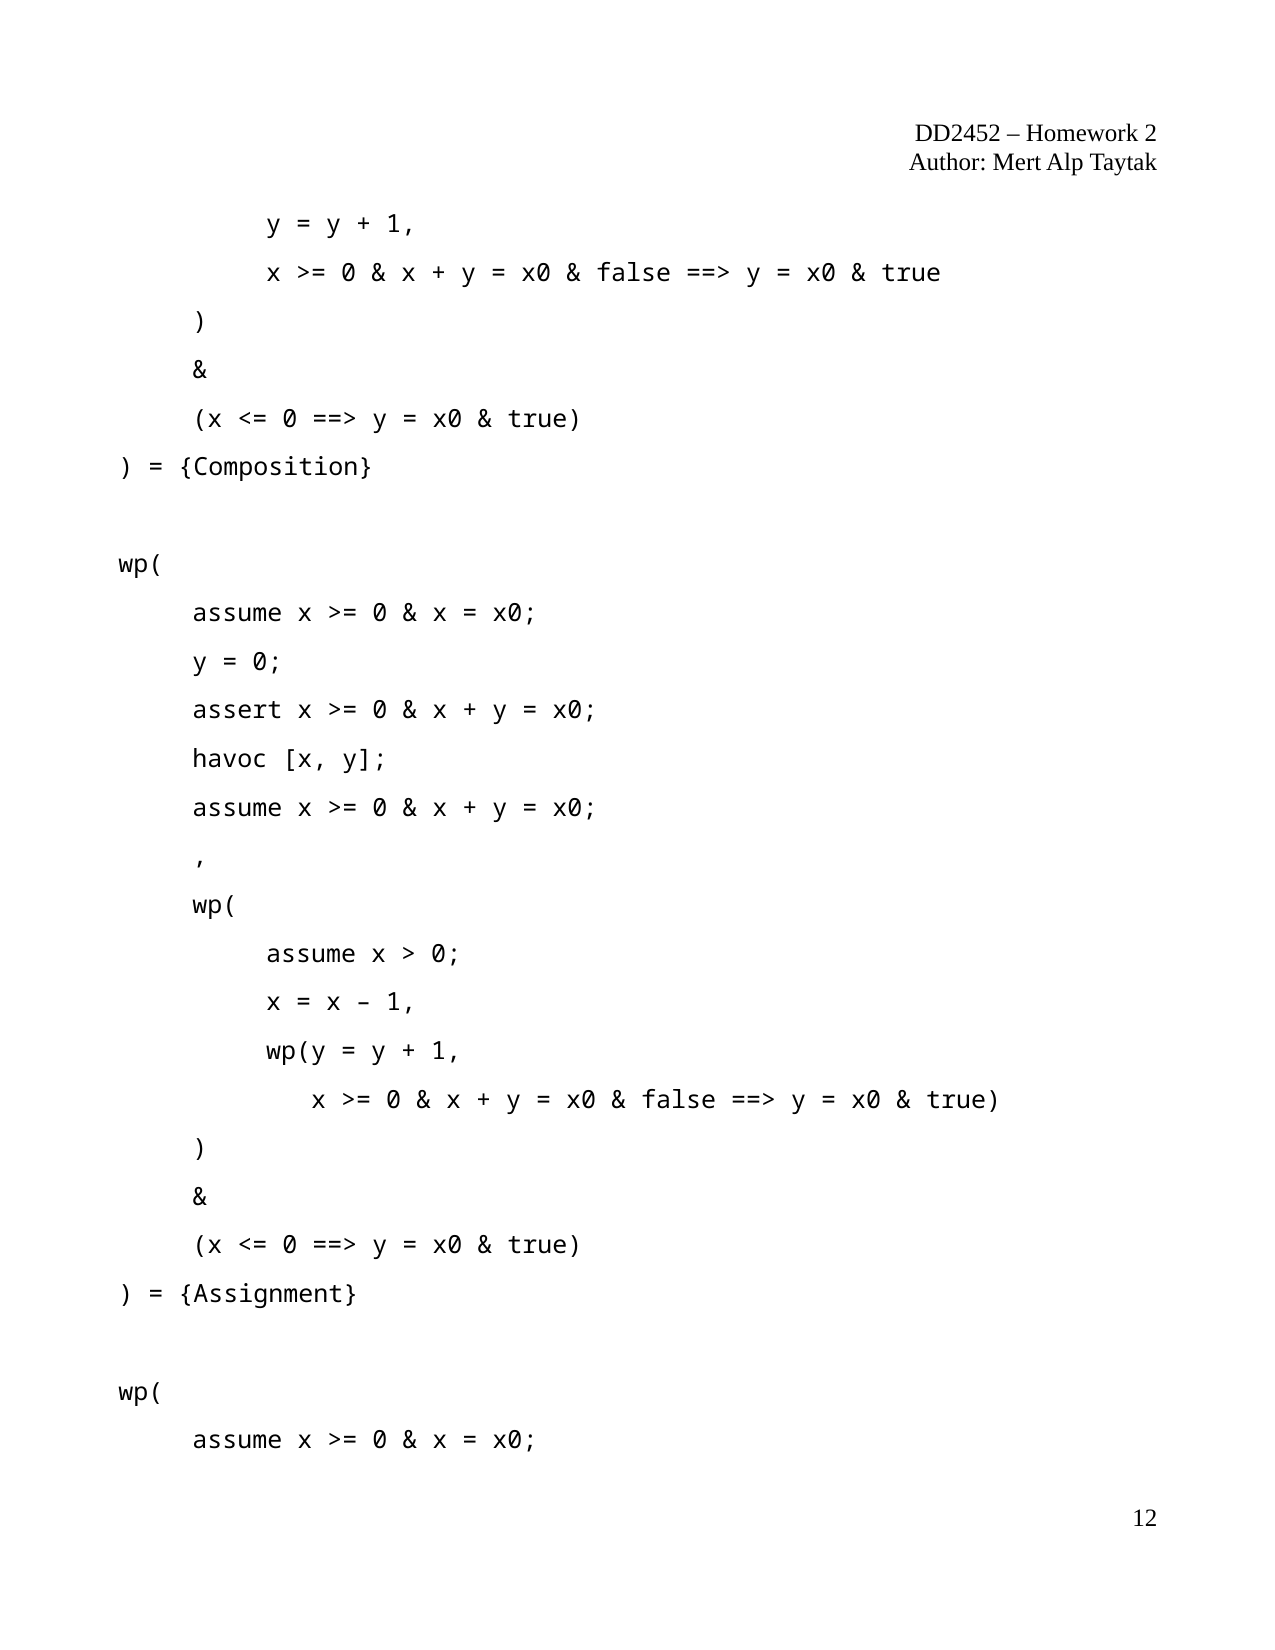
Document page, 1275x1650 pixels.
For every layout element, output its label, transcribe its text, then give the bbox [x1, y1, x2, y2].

text assume x > 0; [118, 935, 1157, 969]
text assume x >= 0 & x = x0; [118, 595, 1157, 629]
text ) [118, 1130, 1157, 1164]
text x >= 0 & x + y = x0 & false ==> y = x0 & true [118, 254, 1157, 288]
text y = y + 1, [118, 206, 1157, 240]
text & [118, 352, 1157, 386]
text havoc [x, y]; [118, 741, 1157, 775]
text ) = {Assignment} [118, 1276, 1157, 1310]
text , [118, 838, 1157, 872]
text x = x – 1, [118, 984, 1157, 1018]
text assert x >= 0 & x + y = x0; [118, 692, 1157, 726]
text (x <= 0 ==> y = x0 & true) [118, 400, 1157, 434]
text wp( [118, 546, 1157, 580]
text ) [118, 303, 1157, 337]
text wp( [118, 887, 1157, 921]
text wp(y = y + 1, [118, 1033, 1157, 1067]
text (x <= 0 ==> y = x0 & true) [118, 1227, 1157, 1261]
text & [118, 1178, 1157, 1213]
text assume x >= 0 & x + y = x0; [118, 789, 1157, 823]
text assume x >= 0 & x = x0; [118, 1422, 1157, 1456]
text wp( [118, 1373, 1157, 1407]
text y = 0; [118, 643, 1157, 677]
text ) = {Composition} [118, 449, 1157, 483]
text x >= 0 & x + y = x0 & false ==> y = x0 & true) [118, 1081, 1157, 1115]
